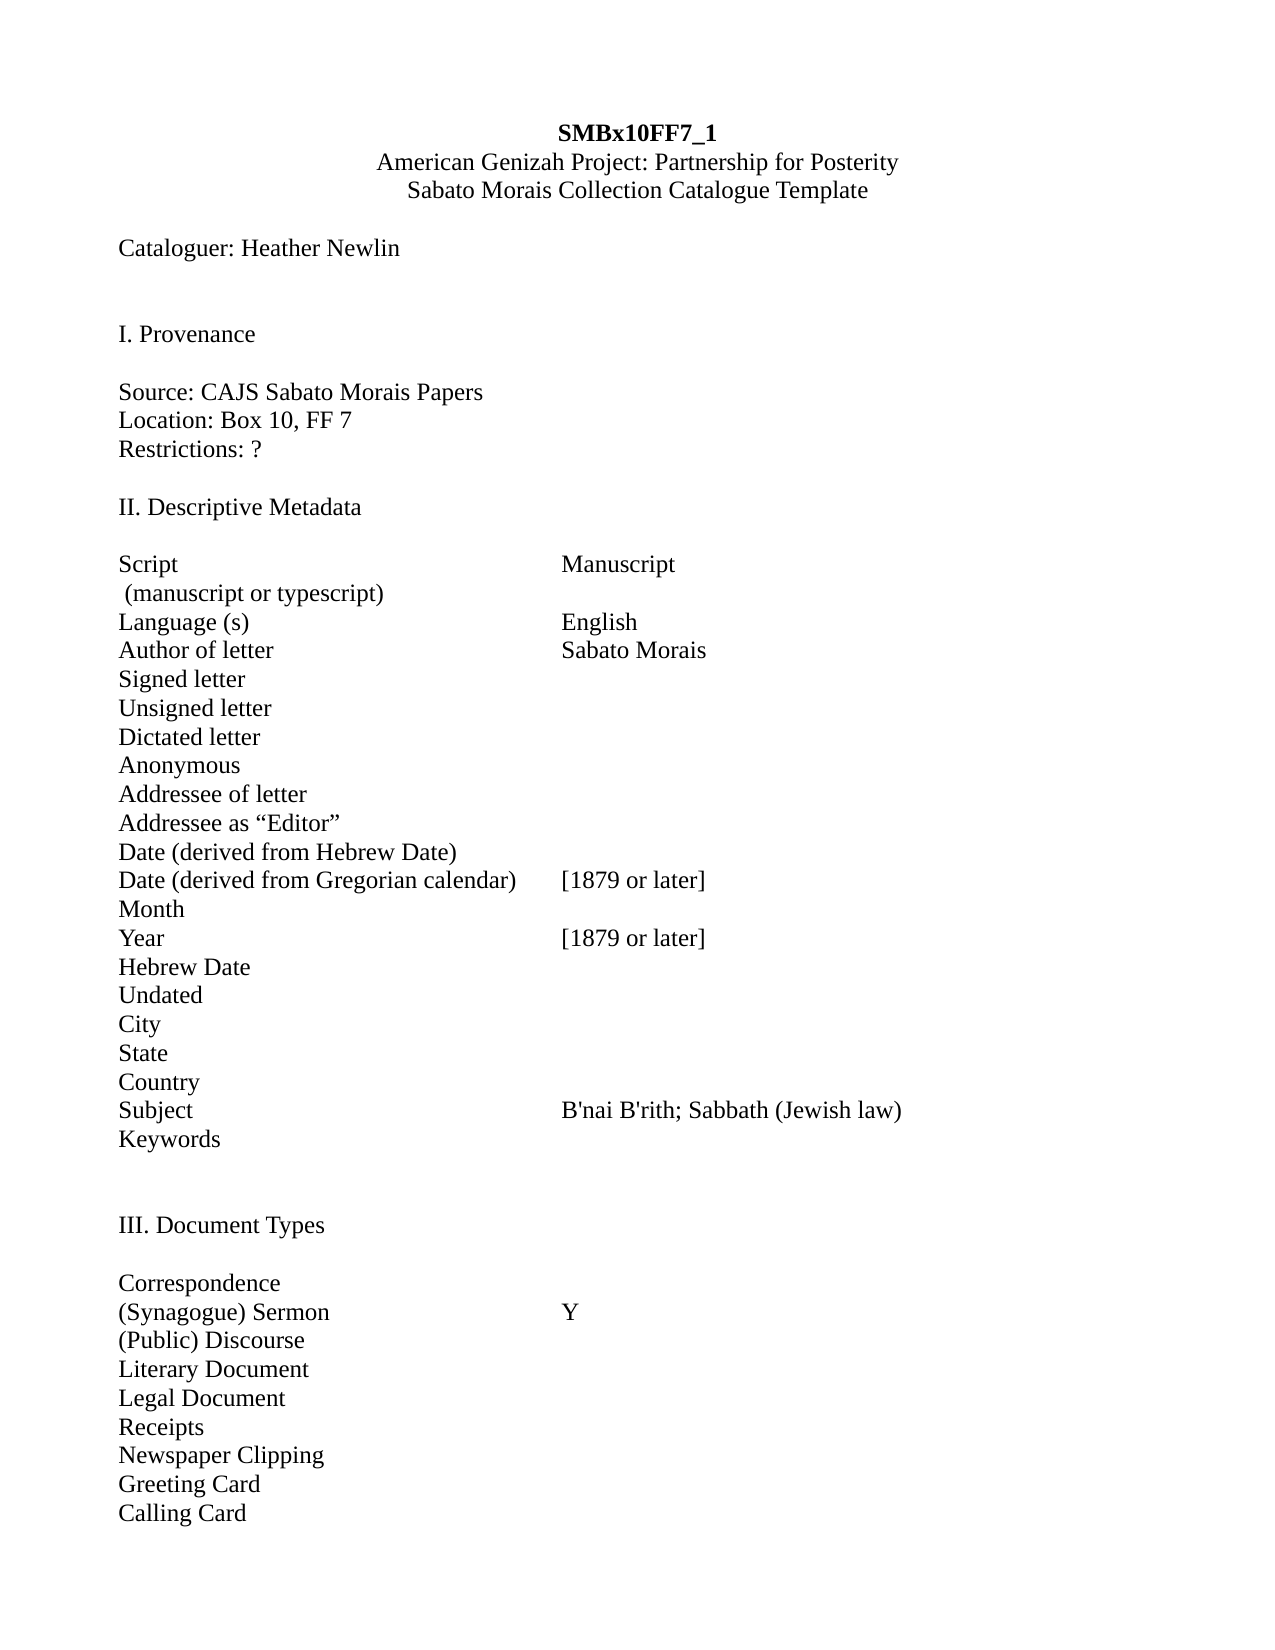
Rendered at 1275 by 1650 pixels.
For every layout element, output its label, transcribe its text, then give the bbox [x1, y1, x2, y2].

text Restrictions: ? [118, 434, 1157, 463]
text Source: CAJS Sabato Morais Papers [118, 377, 1157, 406]
text Dictated letter [118, 722, 1157, 751]
text Anonymous [118, 751, 1157, 779]
text Subject B'nai B'rith; Sabbath (Jewish law) [118, 1096, 1157, 1124]
text Script Manuscript [118, 549, 1157, 578]
text (Synagogue) Sermon Y [118, 1297, 1157, 1326]
text Month [118, 894, 1157, 923]
text Correspondence [118, 1268, 1157, 1297]
text Literary Document [118, 1354, 1157, 1383]
text American Genizah Project: Partnership for Posterity [118, 147, 1157, 176]
text Addressee of letter [118, 779, 1157, 808]
text State [118, 1038, 1157, 1067]
text Sabato Morais Collection Catalogue Template [118, 176, 1157, 204]
text Location: Box 10, FF 7 [118, 406, 1157, 434]
text Calling Card [118, 1498, 1157, 1527]
text Newspaper Clipping [118, 1441, 1157, 1469]
text III. Document Types [118, 1211, 1157, 1239]
text Date (derived from Hebrew Date) [118, 837, 1157, 866]
text Undated [118, 981, 1157, 1009]
text II. Descriptive Metadata [118, 492, 1157, 521]
text (manuscript or typescript) [118, 578, 1157, 607]
text Receipts [118, 1412, 1157, 1441]
text Country [118, 1067, 1157, 1096]
text Author of letter Sabato Morais [118, 636, 1157, 664]
text City [118, 1009, 1157, 1038]
text I. Provenance [118, 319, 1157, 348]
text Greeting Card [118, 1469, 1157, 1498]
text Cataloguer: Heather Newlin [118, 233, 1157, 262]
text Unsigned letter [118, 693, 1157, 722]
text Language (s) English [118, 607, 1157, 636]
text Keywords [118, 1124, 1157, 1153]
text Year [1879 or later] [118, 923, 1157, 952]
text Signed letter [118, 664, 1157, 693]
text Legal Document [118, 1383, 1157, 1412]
text SMBx10FF7_1 [118, 118, 1157, 147]
text (Public) Discourse [118, 1326, 1157, 1354]
text Addressee as “Editor” [118, 808, 1157, 837]
text Date (derived from Gregorian calendar) [1879 or later] [118, 866, 1157, 894]
text Hebrew Date [118, 952, 1157, 981]
